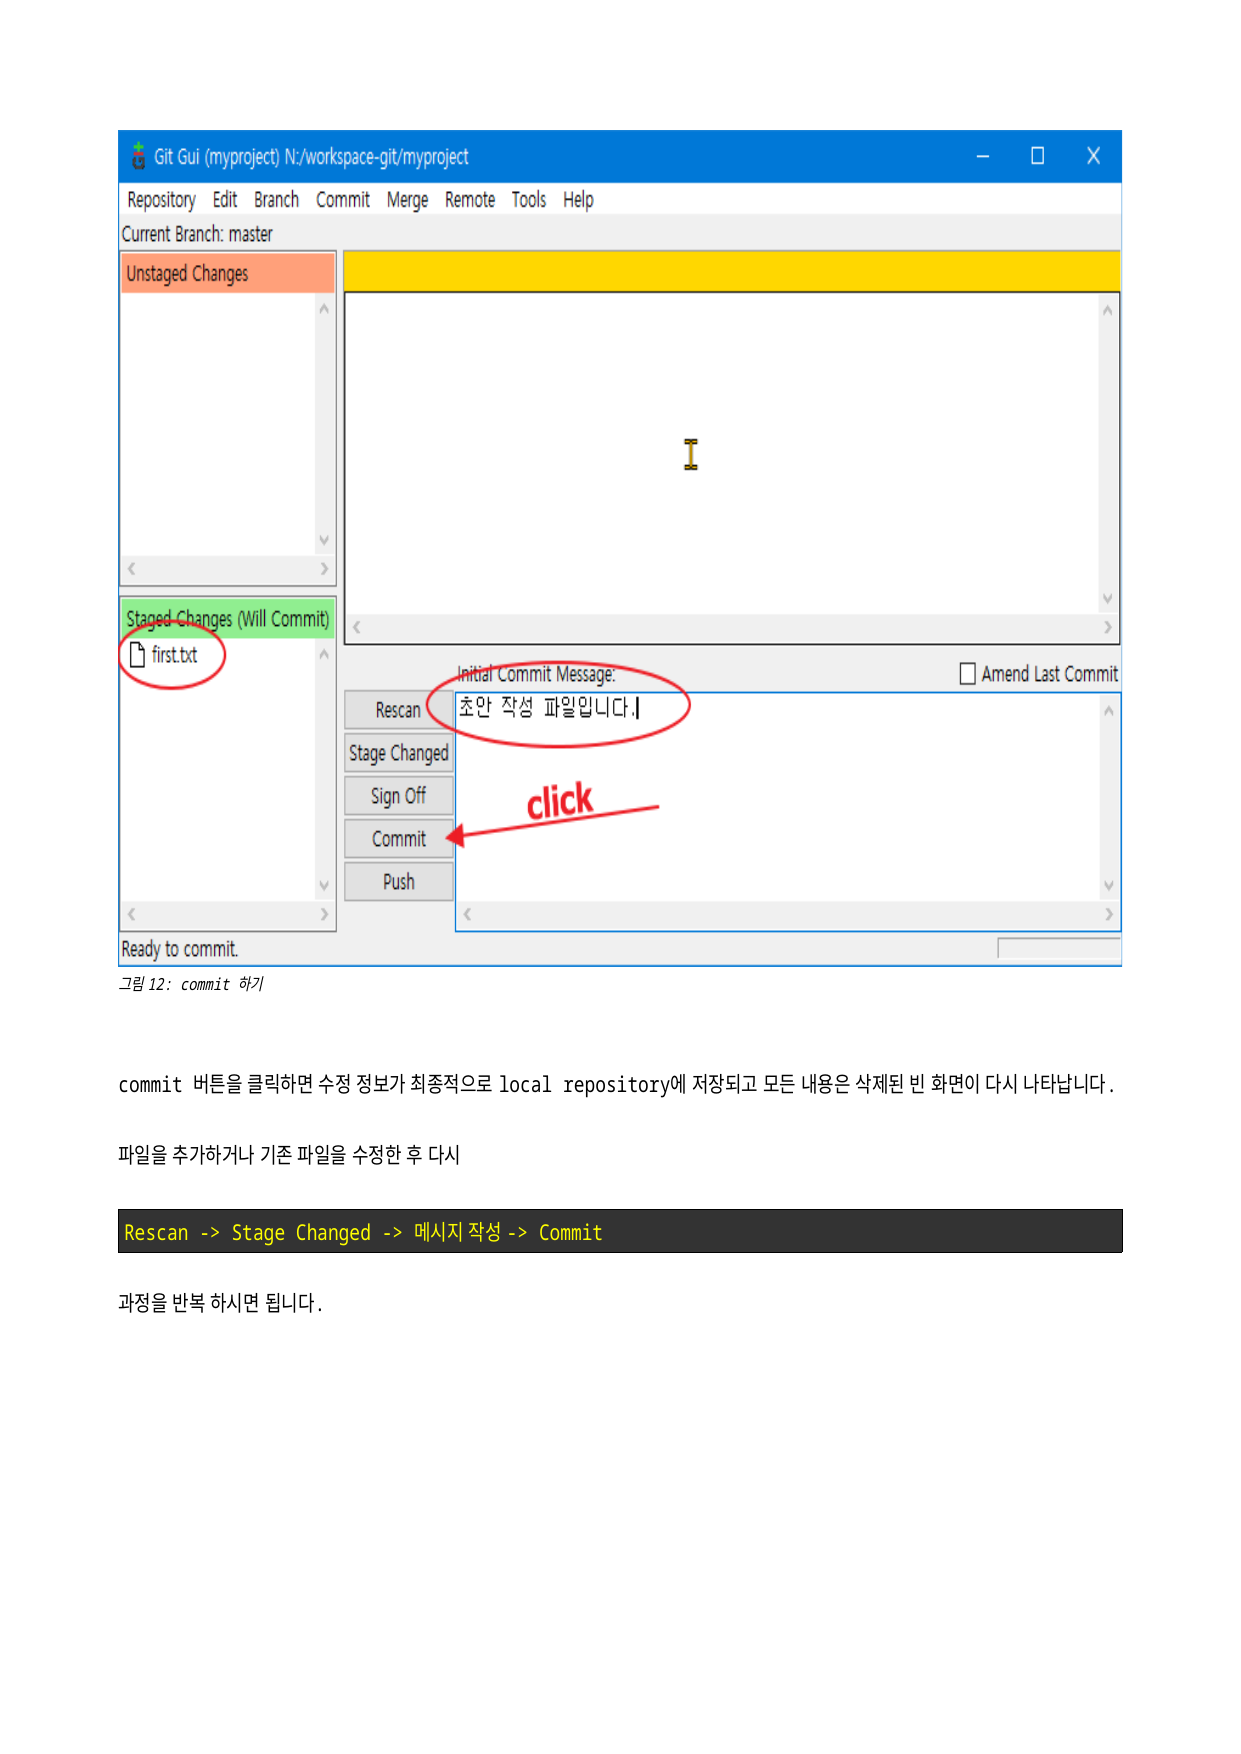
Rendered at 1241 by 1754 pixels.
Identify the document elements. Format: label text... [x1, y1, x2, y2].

text commit 버튼을 클릭하면 수정 정보가 최종적으로 local repository에 저장되고 모든 내용은 삭제된 빈 화면이 다시 나타납니다. [118, 1067, 1122, 1099]
text 과정을 반복 하시면 됩니다. [118, 1286, 1122, 1318]
picture [118, 130, 1123, 967]
table_header Rescan -> Stage Changed -> 메시지 작성 -> Commit [119, 1210, 1122, 1252]
text 파일을 추가하거나 기존 파일을 수정한 후 다시 [118, 1138, 1122, 1170]
text 그림 11: commit 하기 [118, 967, 1122, 995]
